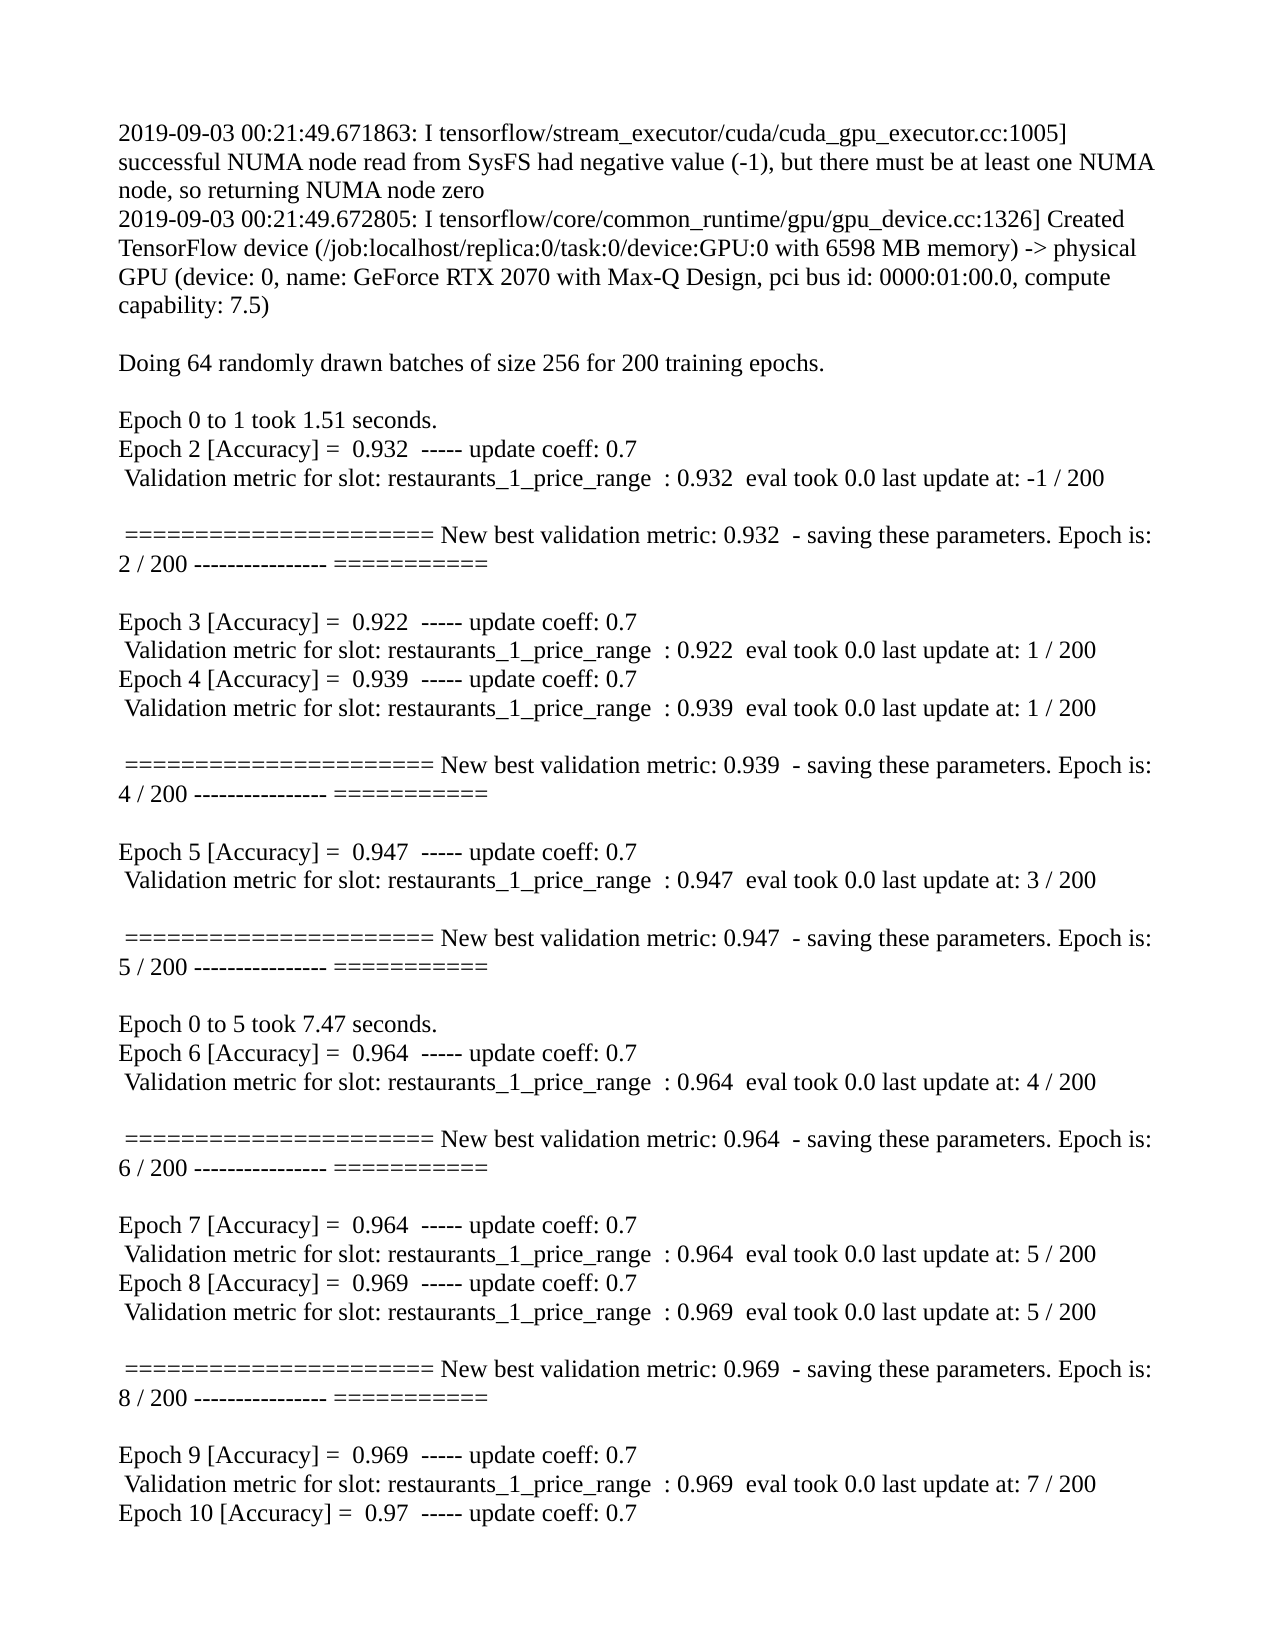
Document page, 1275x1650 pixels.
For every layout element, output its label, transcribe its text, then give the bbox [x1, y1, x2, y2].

text Epoch 9 [Accuracy] = 0.969 ----- update coeff: 0.7 [118, 1441, 1157, 1469]
text ====================== New best validation metric: 0.939 - saving these parameters. Epoch is: 4 / 200 ---------------- =========== [118, 751, 1157, 808]
text Epoch 4 [Accuracy] = 0.939 ----- update coeff: 0.7 [118, 664, 1157, 693]
text Epoch 0 to 1 took 1.51 seconds. [118, 406, 1157, 434]
text Doing 64 randomly drawn batches of size 256 for 200 training epochs. [118, 348, 1157, 377]
text ====================== New best validation metric: 0.964 - saving these parameters. Epoch is: 6 / 200 ---------------- =========== [118, 1124, 1157, 1182]
text Validation metric for slot: restaurants_1_price_range : 0.922 eval took 0.0 last update at: 1 / 200 [118, 636, 1157, 664]
text Epoch 7 [Accuracy] = 0.964 ----- update coeff: 0.7 [118, 1211, 1157, 1239]
text Validation metric for slot: restaurants_1_price_range : 0.969 eval took 0.0 last update at: 5 / 200 [118, 1297, 1157, 1326]
text Epoch 3 [Accuracy] = 0.922 ----- update coeff: 0.7 [118, 607, 1157, 636]
text Validation metric for slot: restaurants_1_price_range : 0.969 eval took 0.0 last update at: 7 / 200 [118, 1469, 1157, 1498]
text Validation metric for slot: restaurants_1_price_range : 0.939 eval took 0.0 last update at: 1 / 200 [118, 693, 1157, 722]
text ====================== New best validation metric: 0.969 - saving these parameters. Epoch is: 8 / 200 ---------------- =========== [118, 1354, 1157, 1412]
text Epoch 2 [Accuracy] = 0.932 ----- update coeff: 0.7 [118, 434, 1157, 463]
text Validation metric for slot: restaurants_1_price_range : 0.964 eval took 0.0 last update at: 4 / 200 [118, 1067, 1157, 1096]
text Validation metric for slot: restaurants_1_price_range : 0.947 eval took 0.0 last update at: 3 / 200 [118, 866, 1157, 894]
text ====================== New best validation metric: 0.932 - saving these parameters. Epoch is: 2 / 200 ---------------- =========== [118, 521, 1157, 578]
text 2019-09-03 00:21:49.671863: I tensorflow/stream_executor/cuda/cuda_gpu_executor.cc:1005] successful NUMA node read from SysFS had negative value (-1), but there must be at least one NUMA node, so returning NUMA node zero [118, 118, 1157, 204]
text Epoch 5 [Accuracy] = 0.947 ----- update coeff: 0.7 [118, 837, 1157, 866]
text Validation metric for slot: restaurants_1_price_range : 0.932 eval took 0.0 last update at: -1 / 200 [118, 463, 1157, 492]
text Epoch 0 to 5 took 7.47 seconds. [118, 1009, 1157, 1038]
text Epoch 8 [Accuracy] = 0.969 ----- update coeff: 0.7 [118, 1268, 1157, 1297]
text Validation metric for slot: restaurants_1_price_range : 0.964 eval took 0.0 last update at: 5 / 200 [118, 1239, 1157, 1268]
text Epoch 6 [Accuracy] = 0.964 ----- update coeff: 0.7 [118, 1038, 1157, 1067]
text 2019-09-03 00:21:49.672805: I tensorflow/core/common_runtime/gpu/gpu_device.cc:1326] Created TensorFlow device (/job:localhost/replica:0/task:0/device:GPU:0 with 6598 MB memory) -> physical GPU (device: 0, name: GeForce RTX 2070 with Max-Q Design, pci bus id: 0000:01:00.0, compute capability: 7.5) [118, 204, 1157, 319]
text ====================== New best validation metric: 0.947 - saving these parameters. Epoch is: 5 / 200 ---------------- =========== [118, 923, 1157, 981]
text Epoch 10 [Accuracy] = 0.97 ----- update coeff: 0.7 [118, 1498, 1157, 1527]
